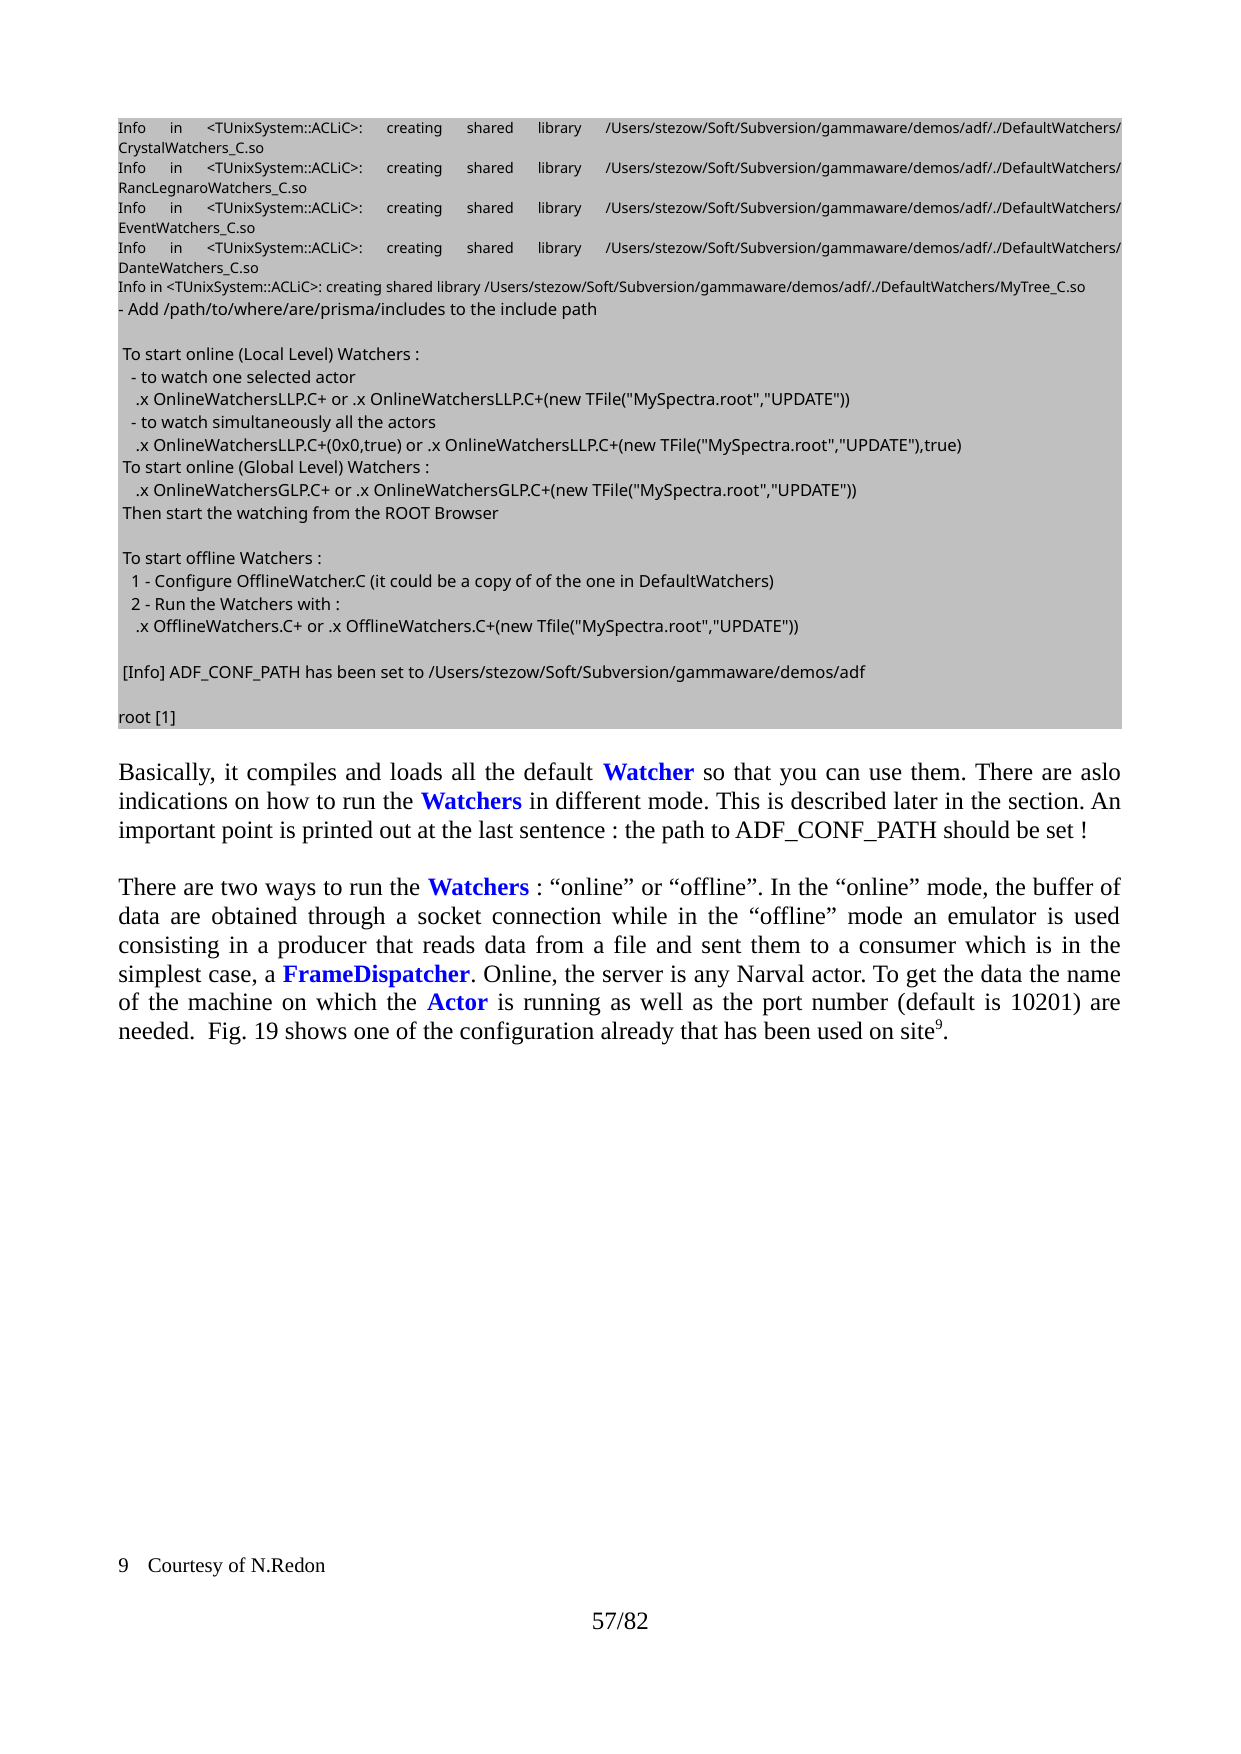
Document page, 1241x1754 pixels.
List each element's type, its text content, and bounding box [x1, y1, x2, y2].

text Info in <TUnixSystem::ACLiC>: creating shared library /Users/stezow/Soft/Subversion/gammaware/demos/adf/./DefaultWatchers/EventWatchers_C.so [118, 198, 1122, 237]
text Info in <TUnixSystem::ACLiC>: creating shared library /Users/stezow/Soft/Subversion/gammaware/demos/adf/./DefaultWatchers/RancLegnaroWatchers_C.so [118, 158, 1122, 198]
text - Add /path/to/where/are/prisma/includes to the include path [118, 297, 1122, 320]
text To start online (Global Level) Watchers : [118, 456, 1122, 479]
text Courtesy of N.Redon [118, 1553, 1122, 1577]
text .x OfflineWatchers.C+ or .x OfflineWatchers.C+(new Tfile("MySpectra.root","UPDATE")) [118, 615, 1122, 638]
text 2 - Run the Watchers with : [118, 592, 1122, 615]
text root [1] [118, 706, 1122, 729]
text - to watch one selected actor [118, 365, 1122, 388]
text Info in <TUnixSystem::ACLiC>: creating shared library /Users/stezow/Soft/Subversion/gammaware/demos/adf/./DefaultWatchers/DanteWatchers_C.so [118, 237, 1122, 277]
text .x OnlineWatchersLLP.C+(0x0,true) or .x OnlineWatchersLLP.C+(new TFile("MySpectra.root","UPDATE"),true) [118, 433, 1122, 456]
text Basically, it compiles and loads all the default Watcher so that you can use them. There are aslo indications on how to run the Watchers in different mode. This is described later in the section. An important point is printed out at the last sentence : the path to ADF_CONF_PATH should be set ! [118, 757, 1122, 844]
text .x OnlineWatchersGLP.C+ or .x OnlineWatchersGLP.C+(new TFile("MySpectra.root","UPDATE")) [118, 479, 1122, 502]
text - to watch simultaneously all the actors [118, 411, 1122, 433]
text Info in <TUnixSystem::ACLiC>: creating shared library /Users/stezow/Soft/Subversion/gammaware/demos/adf/./DefaultWatchers/MyTree_C.so [118, 277, 1122, 297]
text Then start the watching from the ROOT Browser [118, 502, 1122, 524]
text To start online (Local Level) Watchers : [118, 343, 1122, 365]
text 1 - Configure OfflineWatcher.C (it could be a copy of of the one in DefaultWatchers) [118, 570, 1122, 592]
text There are two ways to run the Watchers : “online” or “offline”. In the “online” mode, the buffer of data are obtained through a socket connection while in the “offline” mode an emulator is used consisting in a producer that reads data from a file and sent them to a consumer which is in the simplest case, a FrameDispatcher. Online, the server is any Narval actor. To get the data the name of the machine on which the Actor is running as well as the port number (default is 10201) are needed. Fig. 19 shows one of the configuration already that has been used on site. [118, 872, 1122, 1045]
text Info in <TUnixSystem::ACLiC>: creating shared library /Users/stezow/Soft/Subversion/gammaware/demos/adf/./DefaultWatchers/CrystalWatchers_C.so [118, 118, 1122, 158]
text To start offline Watchers : [118, 547, 1122, 570]
text [Info] ADF_CONF_PATH has been set to /Users/stezow/Soft/Subversion/gammaware/demos/adf [118, 661, 1122, 683]
text .x OnlineWatchersLLP.C+ or .x OnlineWatchersLLP.C+(new TFile("MySpectra.root","UPDATE")) [118, 388, 1122, 411]
